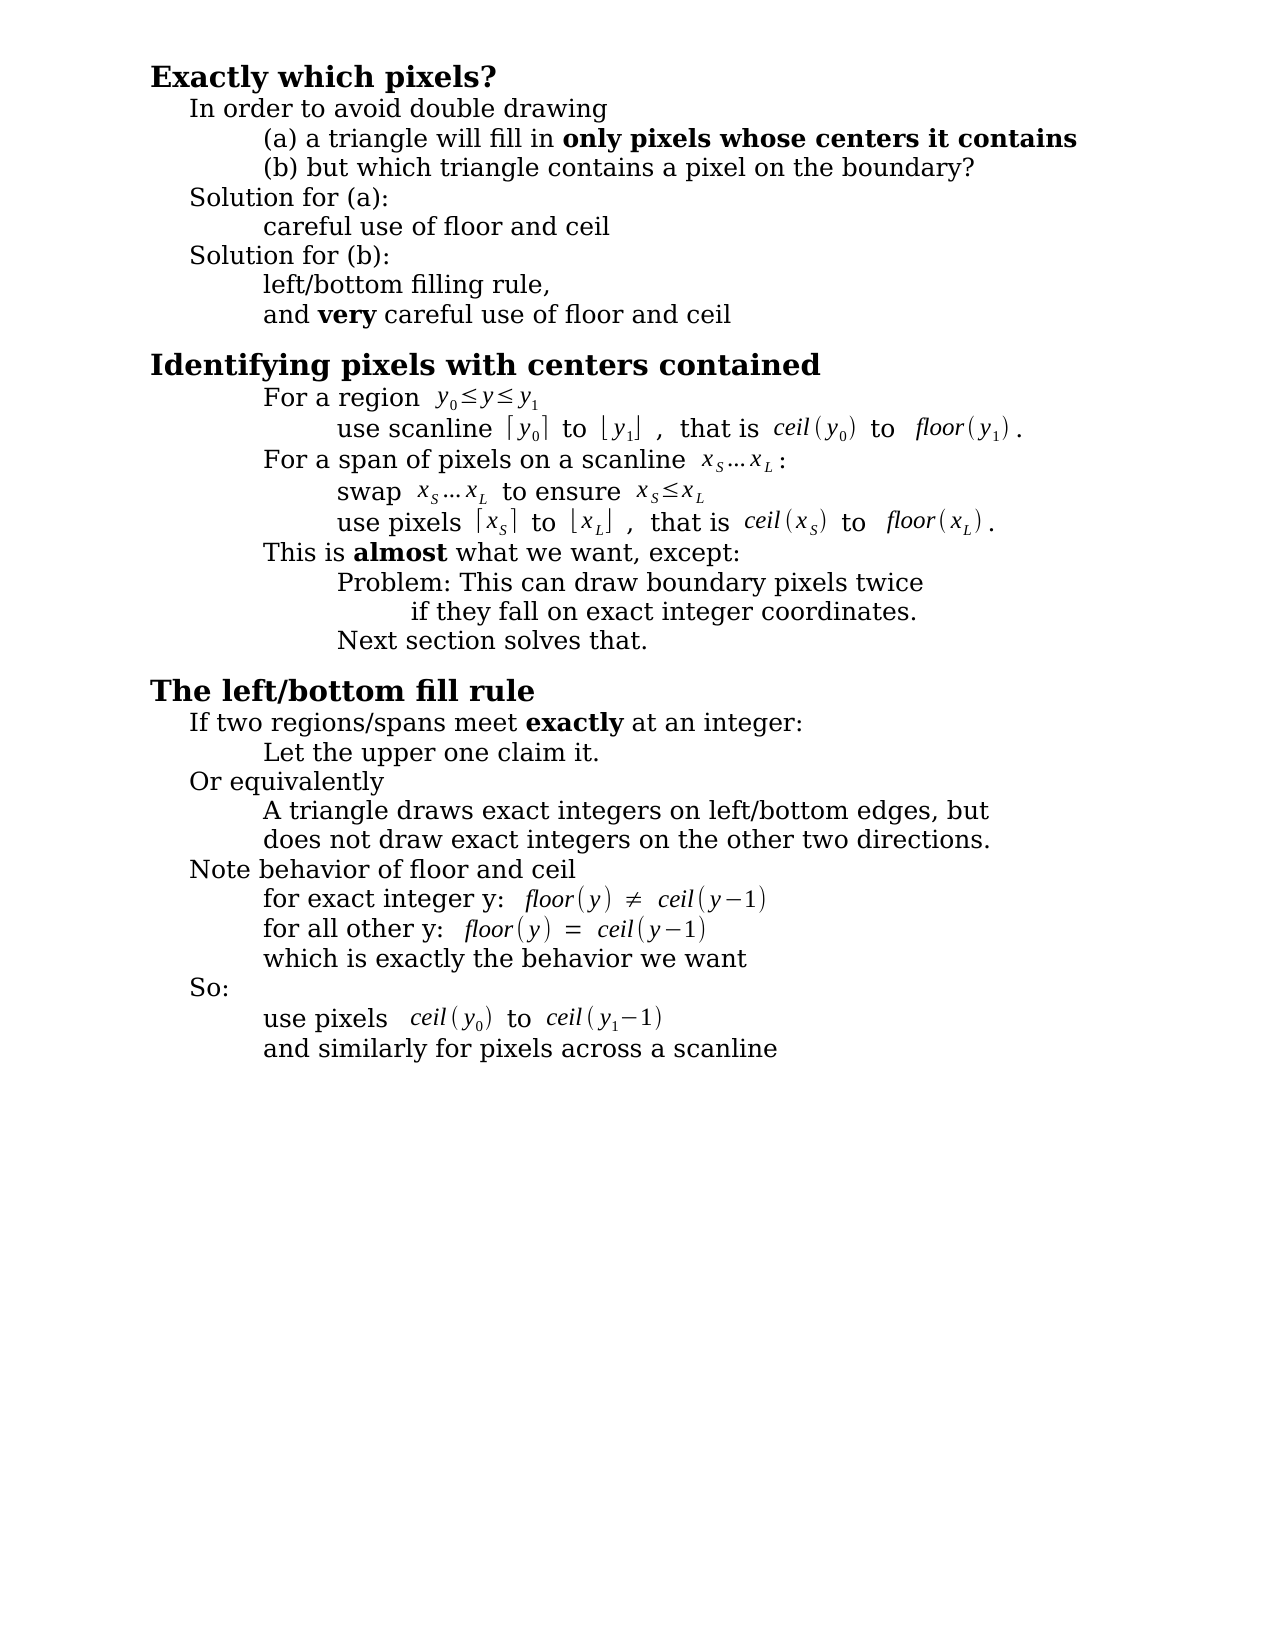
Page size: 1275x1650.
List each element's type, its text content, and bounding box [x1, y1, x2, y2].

text and very careful use of floor and ceil [189, 300, 1125, 329]
text for exact integer y: [189, 884, 513, 914]
text to [554, 413, 595, 444]
text : [778, 444, 1125, 476]
text [545, 382, 1125, 413]
text Solution for (a): [189, 183, 1125, 212]
text . [1015, 413, 1125, 444]
text careful use of floor and ceil [189, 212, 1125, 241]
text to [499, 1003, 540, 1034]
text Note behavior of floor and ceil [189, 855, 1125, 884]
text Or equivalently [189, 767, 1125, 796]
text if they fall on exact integer coordinates. [189, 597, 1125, 626]
text use pixels [189, 507, 470, 538]
text Next section solves that. [189, 626, 1125, 656]
text does not draw exact integers on the other two directions. [189, 826, 1125, 855]
text [711, 914, 1125, 944]
text to [523, 507, 564, 538]
text Let the upper one claim it. [189, 738, 1125, 767]
subtitle Identifying pixels with centers contained [150, 348, 1125, 382]
text (b) but which triangle contains a pixel on the boundary? [189, 153, 1125, 183]
text which is exactly the behavior we want [189, 944, 1125, 974]
text (a) a triangle will fill in only pixels whose centers it contains [189, 124, 1125, 153]
subtitle Exactly which pixels? [150, 60, 1125, 94]
text [772, 884, 1125, 914]
text for all other y: [189, 914, 452, 944]
text [710, 476, 1125, 507]
text use scanline [189, 413, 501, 444]
text [668, 1003, 1125, 1034]
text So: [189, 974, 1125, 1003]
text A triangle draws exact integers on left/bottom edges, but [189, 796, 1125, 826]
text For a region [189, 382, 428, 413]
text left/bottom filling rule, [189, 271, 1125, 300]
text In order to avoid double drawing [189, 94, 1125, 124]
subtitle The left/bottom fill rule [150, 674, 1125, 708]
text If two regions/spans meet exactly at an integer: [189, 708, 1125, 738]
text Problem: This can draw boundary pixels twice [189, 568, 1125, 597]
text to [833, 507, 874, 538]
text to ensure [494, 476, 629, 507]
text . [987, 507, 1125, 538]
text swap [189, 476, 410, 507]
text and similarly for pixels across a scanline [189, 1034, 1125, 1063]
text , that is [618, 507, 738, 538]
text , that is [648, 413, 767, 444]
text use pixels [189, 1003, 404, 1034]
text to [862, 413, 903, 444]
text Solution for (b): [189, 241, 1125, 271]
text This is almost what we want, except: [189, 538, 1125, 568]
text For a span of pixels on a scanline [189, 444, 694, 476]
